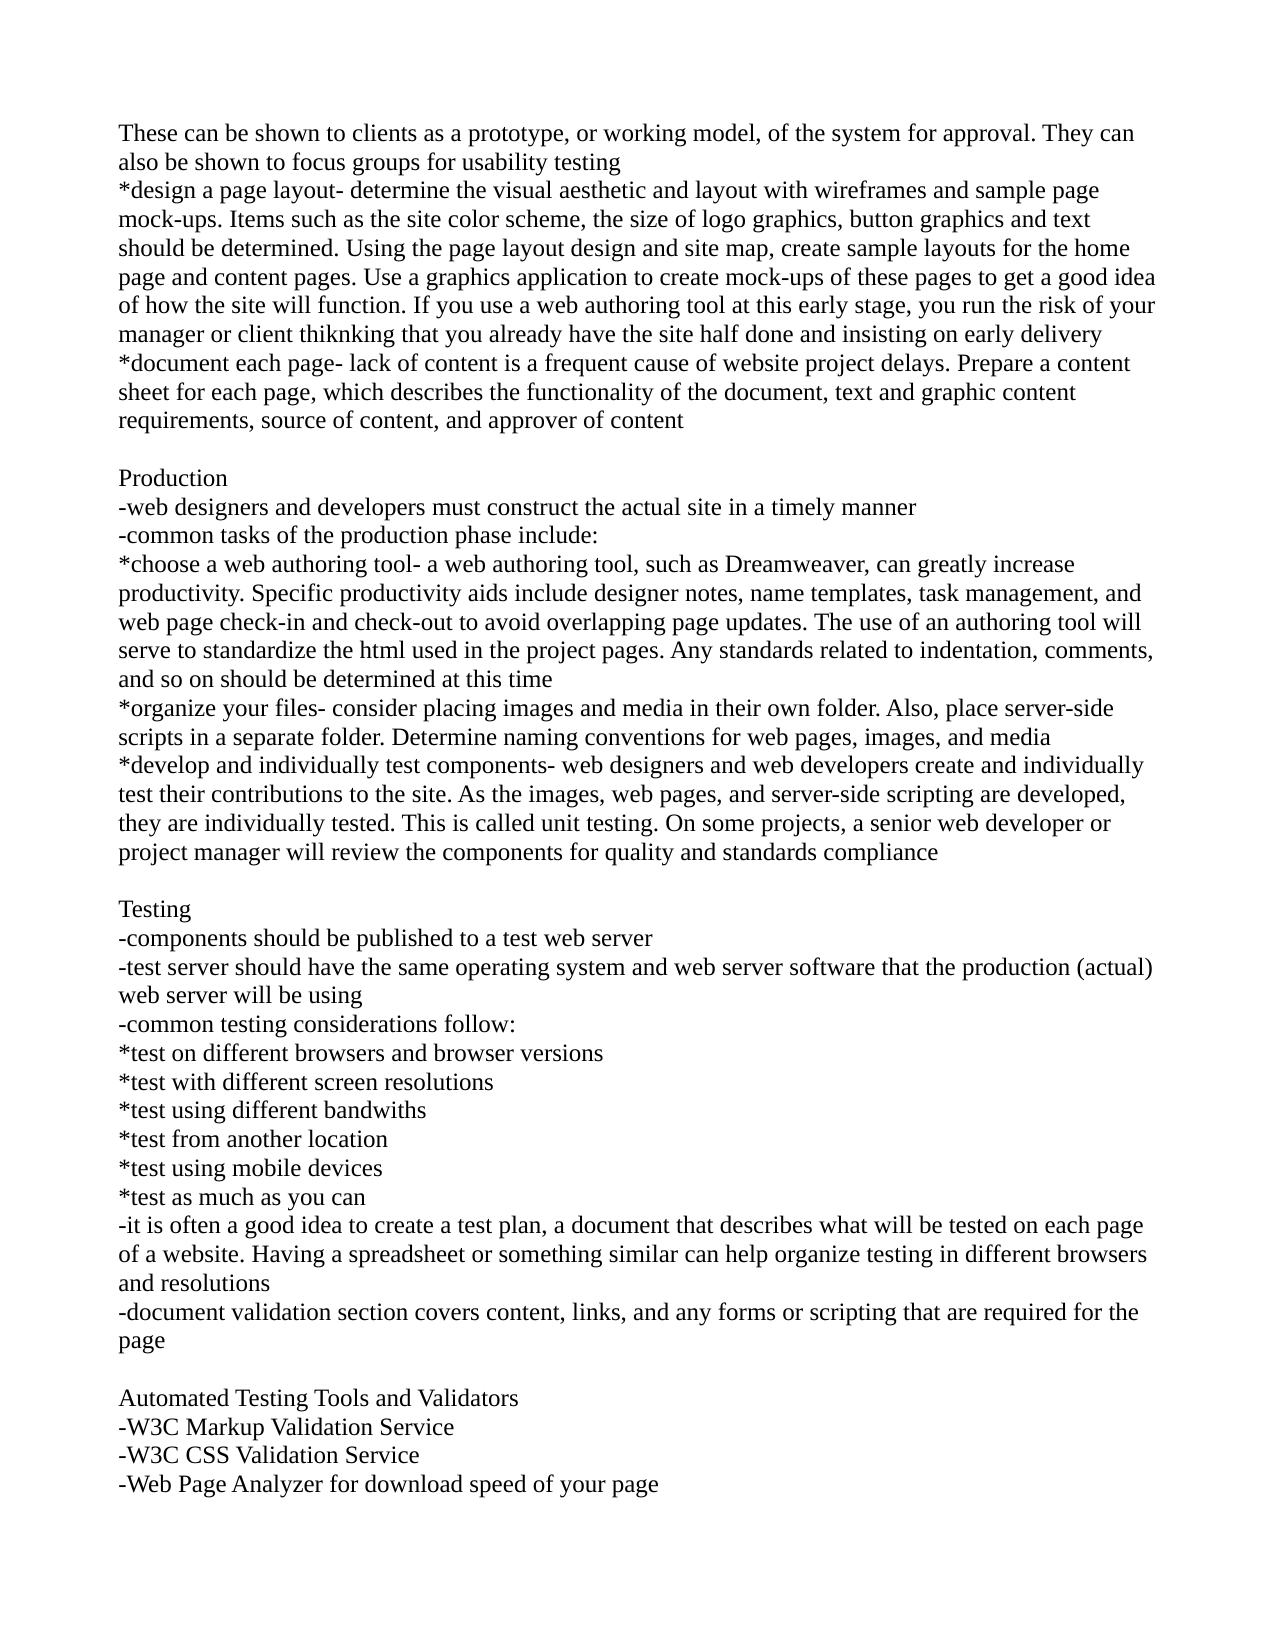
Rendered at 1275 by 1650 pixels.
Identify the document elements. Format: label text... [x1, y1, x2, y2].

text -Web Page Analyzer for download speed of your page [118, 1469, 1157, 1498]
text *test using different bandwiths [118, 1096, 1157, 1124]
text -common testing considerations follow: [118, 1009, 1157, 1038]
text -web designers and developers must construct the actual site in a timely manner [118, 492, 1157, 521]
text *choose a web authoring tool- a web authoring tool, such as Dreamweaver, can greatly increase productivity. Specific productivity aids include designer notes, name templates, task management, and web page check-in and check-out to avoid overlapping page updates. The use of an authoring tool will serve to standardize the html used in the project pages. Any standards related to indentation, comments, and so on should be determined at this time [118, 549, 1157, 693]
text *test with different screen resolutions [118, 1067, 1157, 1096]
text -it is often a good idea to create a test plan, a document that describes what will be tested on each page of a website. Having a spreadsheet or something similar can help organize testing in different browsers and resolutions [118, 1211, 1157, 1297]
text Production [118, 463, 1157, 492]
text *test as much as you can [118, 1182, 1157, 1211]
text *develop and individually test components- web designers and web developers create and individually test their contributions to the site. As the images, web pages, and server-side scripting are developed, they are individually tested. This is called unit testing. On some projects, a senior web developer or project manager will review the components for quality and standards compliance [118, 751, 1157, 866]
text *test on different browsers and browser versions [118, 1038, 1157, 1067]
text *organize your files- consider placing images and media in their own folder. Also, place server-side scripts in a separate folder. Determine naming conventions for web pages, images, and media [118, 693, 1157, 751]
text *test using mobile devices [118, 1153, 1157, 1182]
text -W3C CSS Validation Service [118, 1441, 1157, 1469]
text -W3C Markup Validation Service [118, 1412, 1157, 1441]
text Automated Testing Tools and Validators [118, 1383, 1157, 1412]
text -components should be published to a test web server [118, 923, 1157, 952]
text These can be shown to clients as a prototype, or working model, of the system for approval. They can also be shown to focus groups for usability testing [118, 118, 1157, 176]
text *design a page layout- determine the visual aesthetic and layout with wireframes and sample page mock-ups. Items such as the site color scheme, the size of logo graphics, button graphics and text should be determined. Using the page layout design and site map, create sample layouts for the home page and content pages. Use a graphics application to create mock-ups of these pages to get a good idea of how the site will function. If you use a web authoring tool at this early stage, you run the risk of your manager or client thiknking that you already have the site half done and insisting on early delivery [118, 176, 1157, 348]
text -common tasks of the production phase include: [118, 521, 1157, 549]
text *test from another location [118, 1124, 1157, 1153]
text Testing [118, 894, 1157, 923]
text -test server should have the same operating system and web server software that the production (actual) web server will be using [118, 952, 1157, 1009]
text *document each page- lack of content is a frequent cause of website project delays. Prepare a content sheet for each page, which describes the functionality of the document, text and graphic content requirements, source of content, and approver of content [118, 348, 1157, 434]
text -document validation section covers content, links, and any forms or scripting that are required for the page [118, 1297, 1157, 1354]
